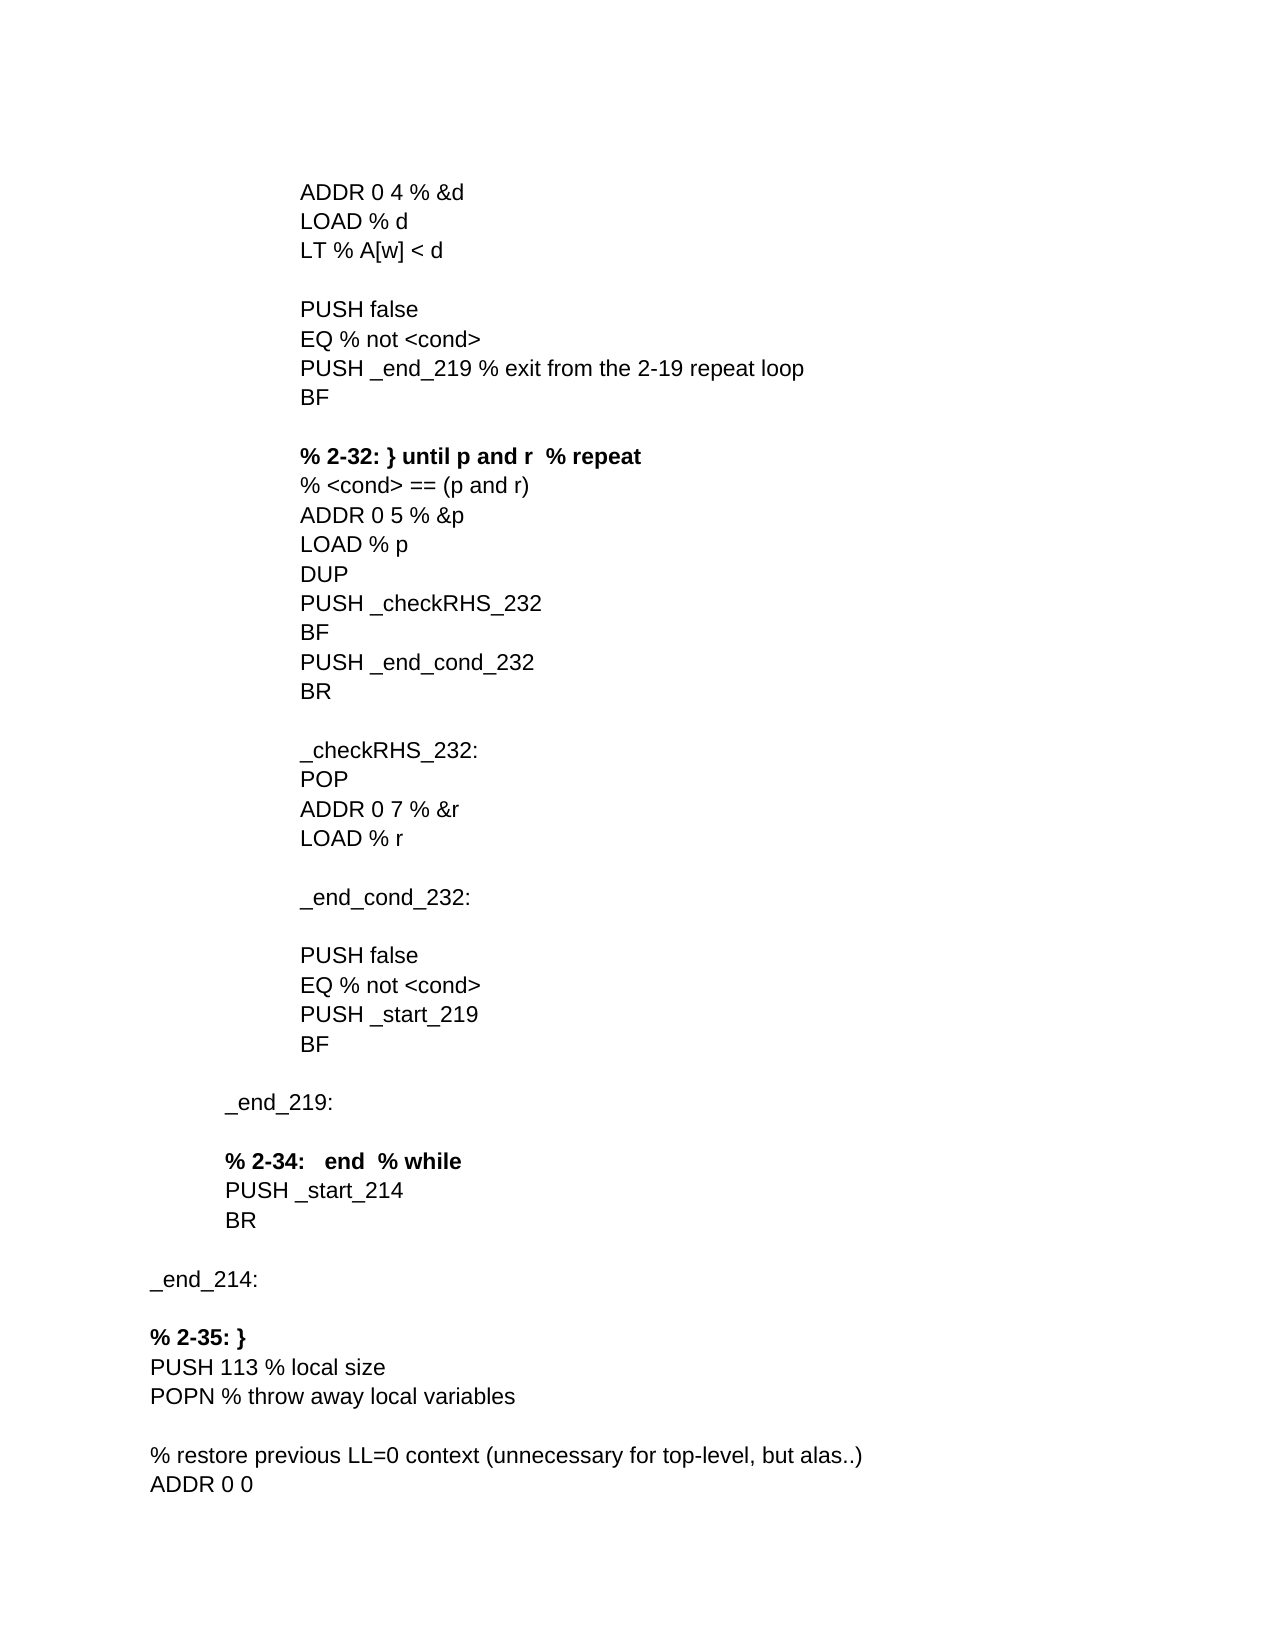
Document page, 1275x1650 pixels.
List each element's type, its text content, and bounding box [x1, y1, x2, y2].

text LOAD % r [150, 826, 1125, 851]
text LT % A[w] < d [150, 238, 1125, 264]
text BF [150, 385, 1125, 411]
text % restore previous LL=0 context (unnecessary for top-level, but alas..) [150, 1442, 1125, 1468]
text EQ % not <cond> [150, 972, 1125, 998]
text LOAD % d [150, 209, 1125, 234]
text PUSH _end_cond_232 [150, 649, 1125, 675]
text POPN % throw away local variables [150, 1384, 1125, 1409]
text PUSH 113 % local size [150, 1354, 1125, 1380]
text LOAD % p [150, 532, 1125, 557]
text % 2-35: } [150, 1325, 1125, 1351]
text BR [150, 1207, 1125, 1233]
text PUSH _checkRHS_232 [150, 591, 1125, 616]
text PUSH _end_219 % exit from the 2-19 repeat loop [150, 356, 1125, 381]
text POP [150, 767, 1125, 792]
text ADDR 0 5 % &p [150, 502, 1125, 528]
text PUSH false [150, 297, 1125, 322]
text _checkRHS_232: [150, 737, 1125, 763]
text PUSH false [150, 943, 1125, 969]
text % <cond> == (p and r) [150, 473, 1125, 499]
text BF [150, 1031, 1125, 1057]
text PUSH _start_214 [150, 1178, 1125, 1204]
text ADDR 0 4 % &d [150, 179, 1125, 205]
text ADDR 0 0 [150, 1472, 1125, 1497]
text DUP [150, 561, 1125, 587]
text _end_214: [150, 1266, 1125, 1292]
text _end_219: [150, 1090, 1125, 1116]
text EQ % not <cond> [150, 326, 1125, 352]
text _end_cond_232: [150, 884, 1125, 910]
text % 2-34: end % while [150, 1149, 1125, 1174]
text PUSH _start_219 [150, 1002, 1125, 1027]
text BF [150, 620, 1125, 646]
text BR [150, 679, 1125, 704]
text ADDR 0 7 % &r [150, 796, 1125, 822]
text % 2-32: } until p and r % repeat [150, 444, 1125, 469]
